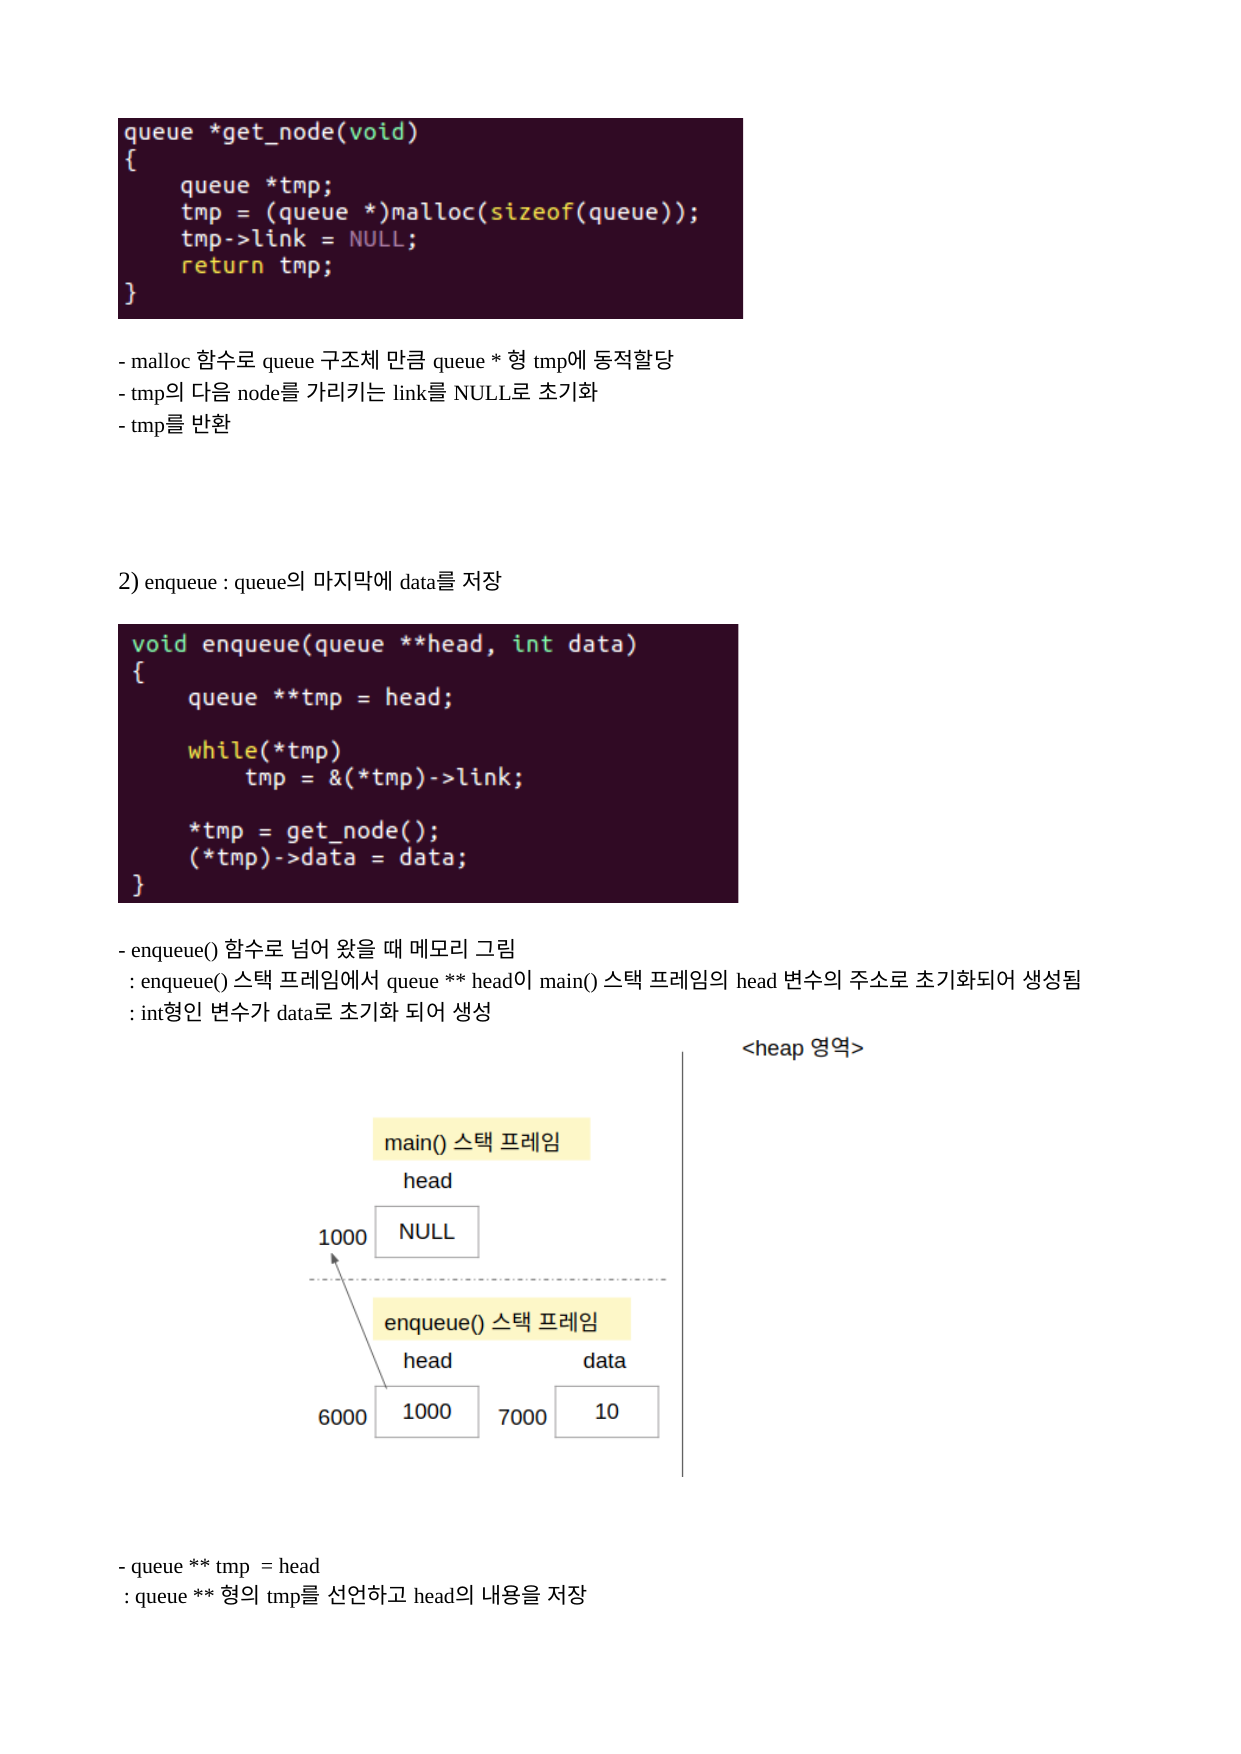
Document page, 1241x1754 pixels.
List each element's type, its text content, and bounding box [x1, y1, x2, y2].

text - malloc 함수로 queue 구조체 만큼 queue * 형 tmp에 동적할당 [118, 343, 1122, 375]
text - tmp의 다음 node를 가리키는 link를 NULL로 초기화 [118, 375, 1122, 407]
text - enqueue() 함수로 넘어 왔을 때 메모리 그림 [118, 932, 1122, 963]
text : int형인 변수가 data로 초기화 되어 생성 [118, 995, 1122, 1027]
text 2) enqueue : queue의 마지막에 data를 저장 [118, 564, 1122, 596]
picture [118, 624, 739, 903]
text : enqueue() 스택 프레임에서 queue ** head이 main() 스택 프레임의 head 변수의 주소로 초기화되어 생성됨 [118, 963, 1122, 995]
text - queue ** tmp = head [118, 1553, 1122, 1578]
picture [308, 1026, 933, 1477]
text - tmp를 반환 [118, 407, 1122, 438]
text : queue ** 형의 tmp를 선언하고 head의 내용을 저장 [118, 1578, 1122, 1609]
picture [118, 118, 744, 319]
